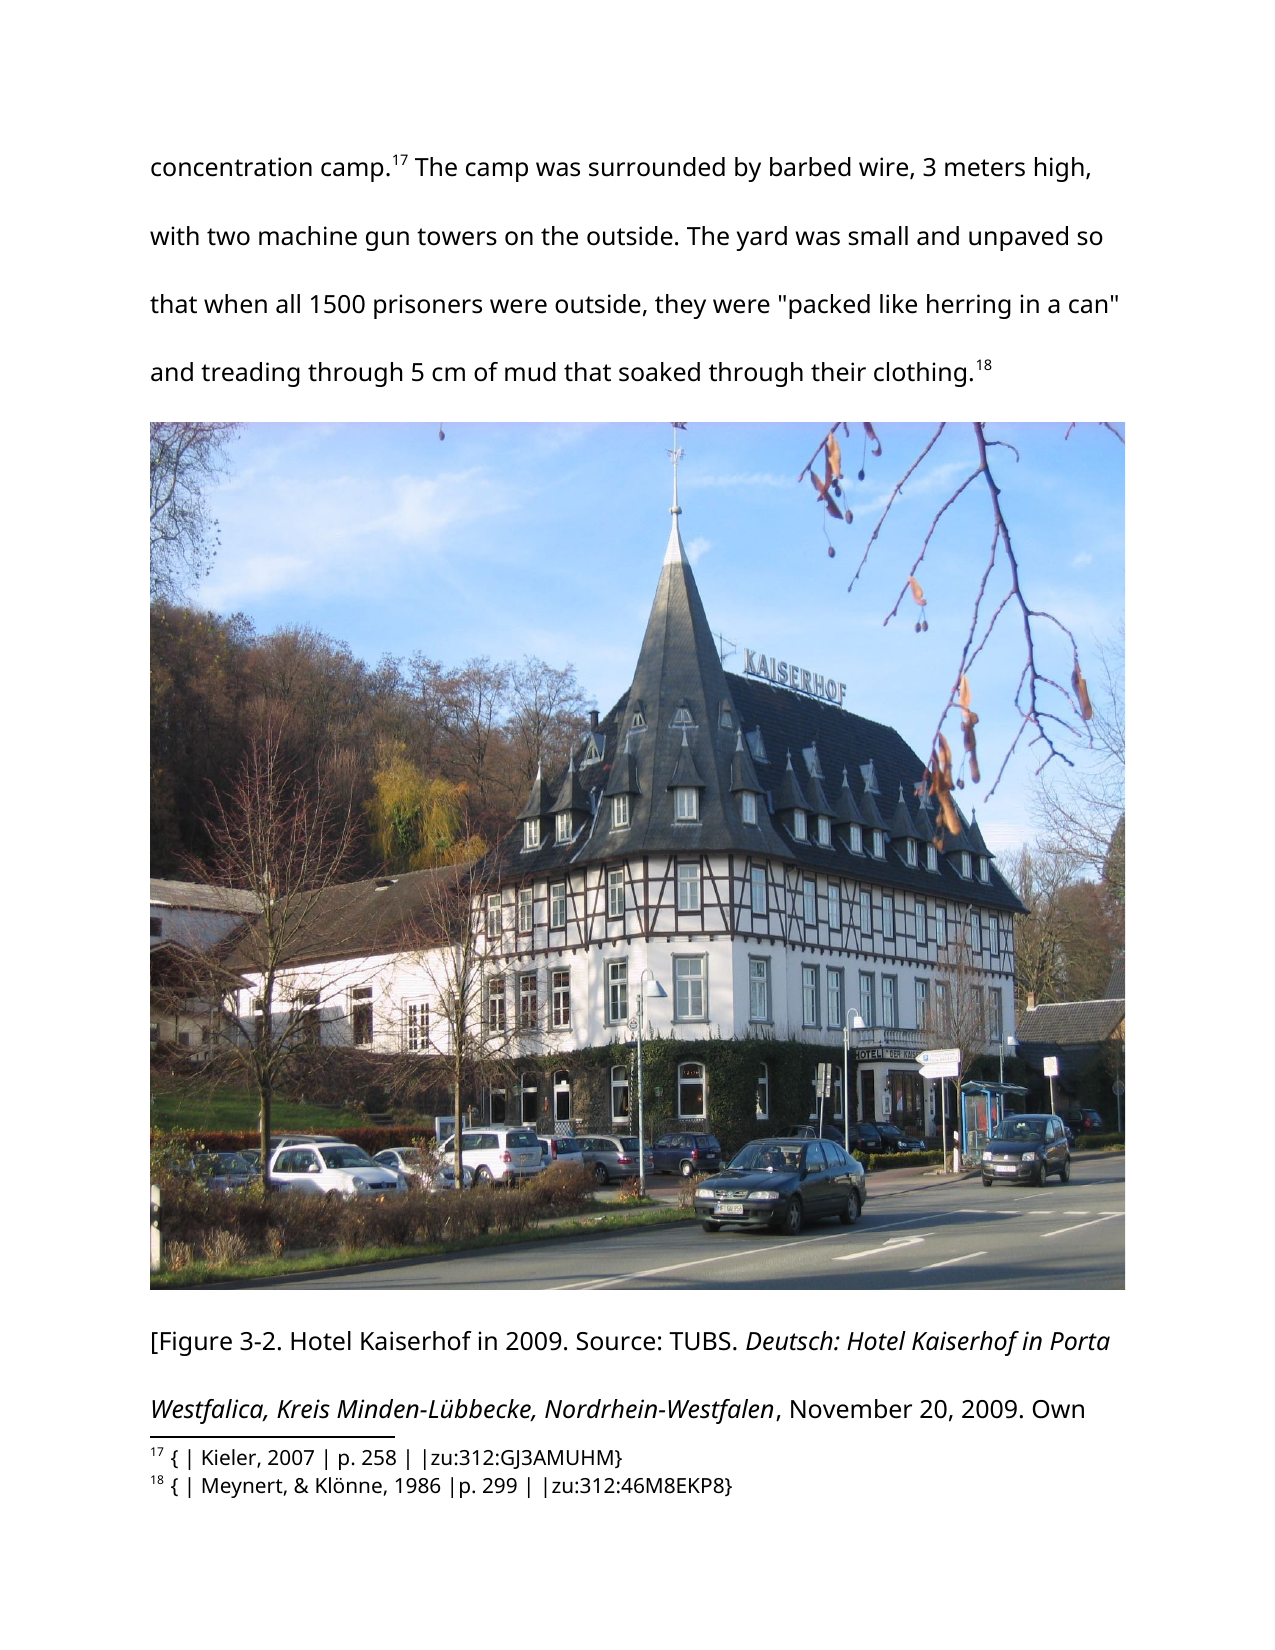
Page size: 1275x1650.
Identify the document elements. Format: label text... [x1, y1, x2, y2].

text concentration camp. The camp was surrounded by barbed wire, 3 meters high, with two machine gun towers on the outside. The yard was small and unpaved so that when all 1500 prisoners were outside, they were "packed like herring in a can" and treading through 5 cm of mud that soaked through their clothing. [150, 150, 1125, 388]
text { | Kieler, 2007 | p. 258 | |zu:312:GJ3AMUHM} [150, 1443, 1125, 1472]
text [Figure 3-2. Hotel Kaiserhof in 2009. Source: TUBS. Deutsch: Hotel Kaiserhof in Porta Westfalica, Kreis Minden-Lübbecke, Nordrhein-Westfalen, November 20, 2009. Own [150, 1324, 1125, 1426]
text { | Meynert, & Klönne, 1986 |p. 299 | |zu:312:46M8EKP8} [150, 1472, 1125, 1500]
picture [150, 422, 1125, 1290]
